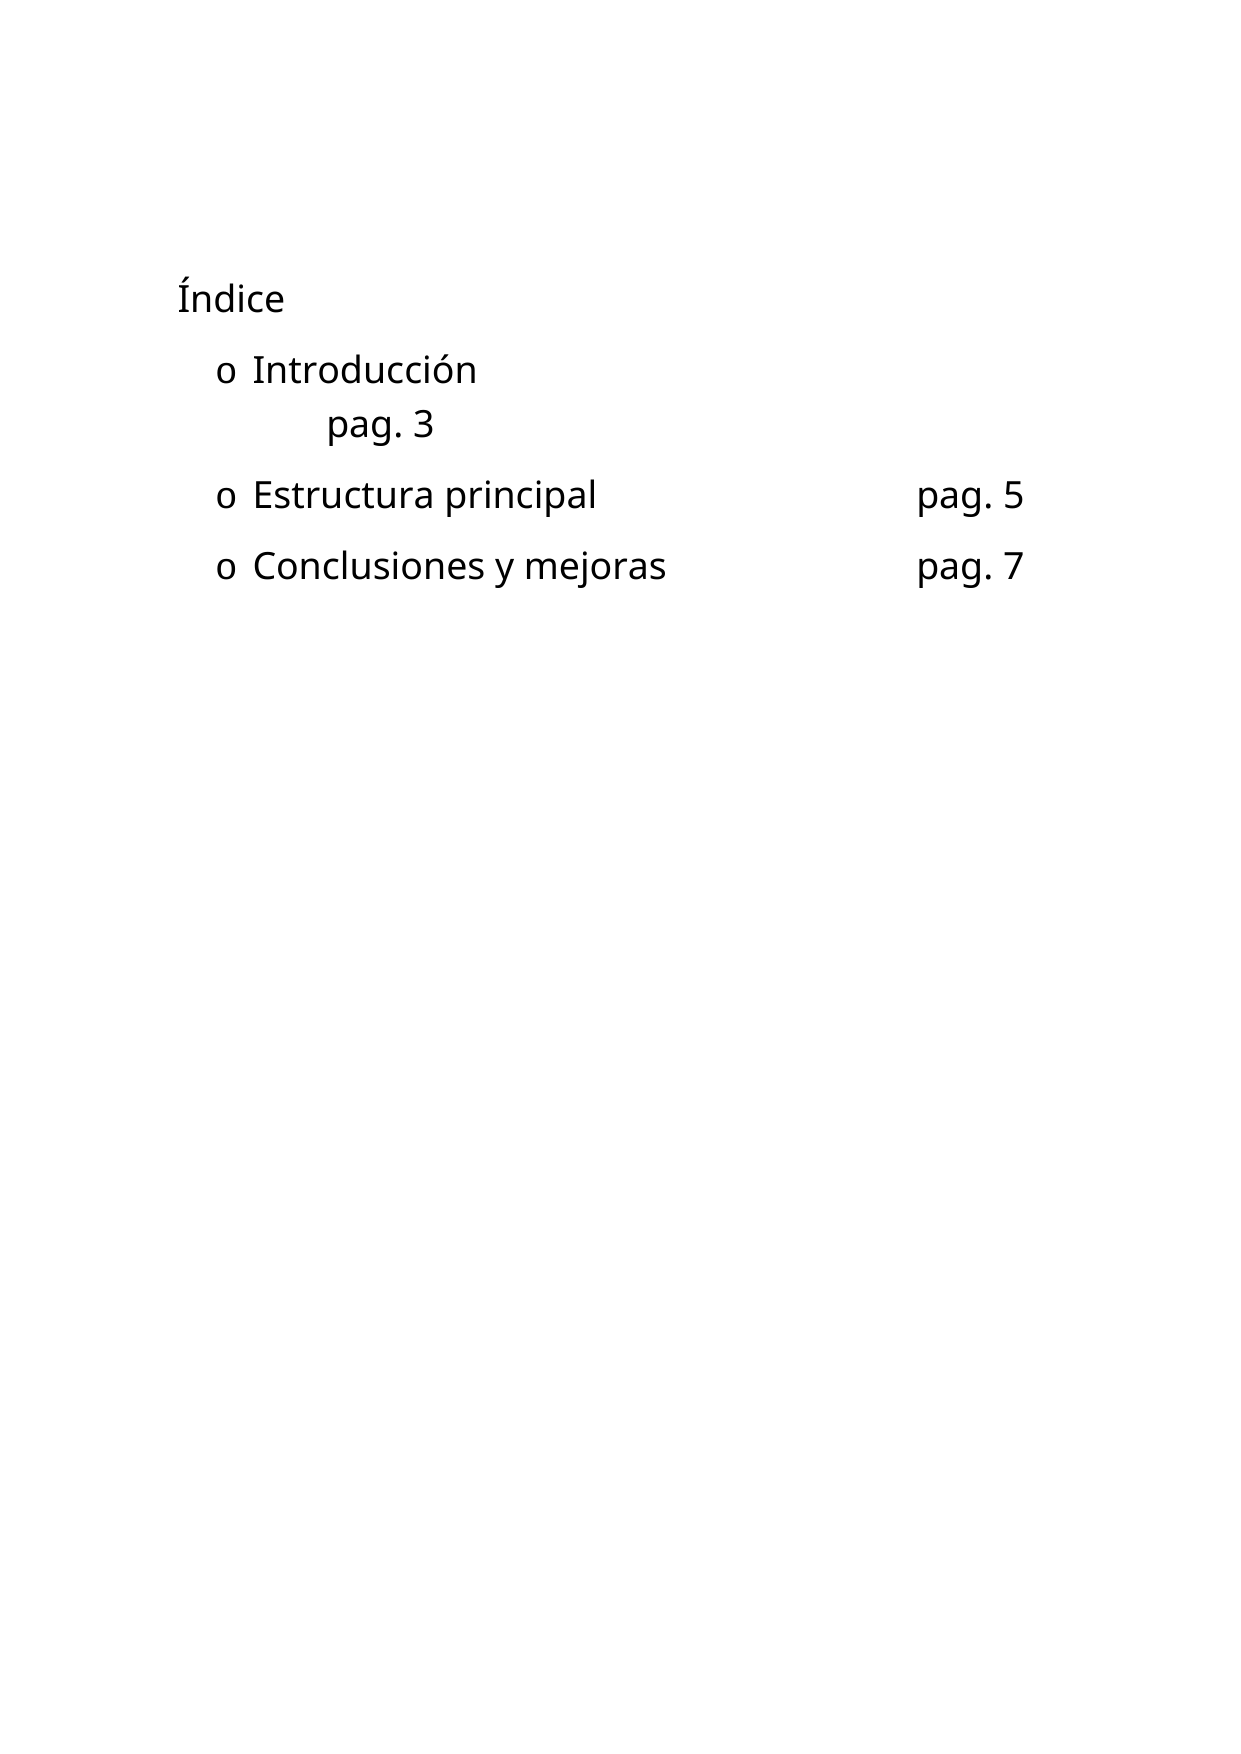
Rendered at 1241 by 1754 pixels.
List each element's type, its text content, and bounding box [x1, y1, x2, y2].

list Estructura principal pag. 5 [215, 468, 1063, 520]
list Introducción pag. 3 [215, 343, 1063, 449]
text Índice [177, 272, 1063, 323]
list Conclusiones y mejoras pag. 7 [215, 539, 1063, 591]
